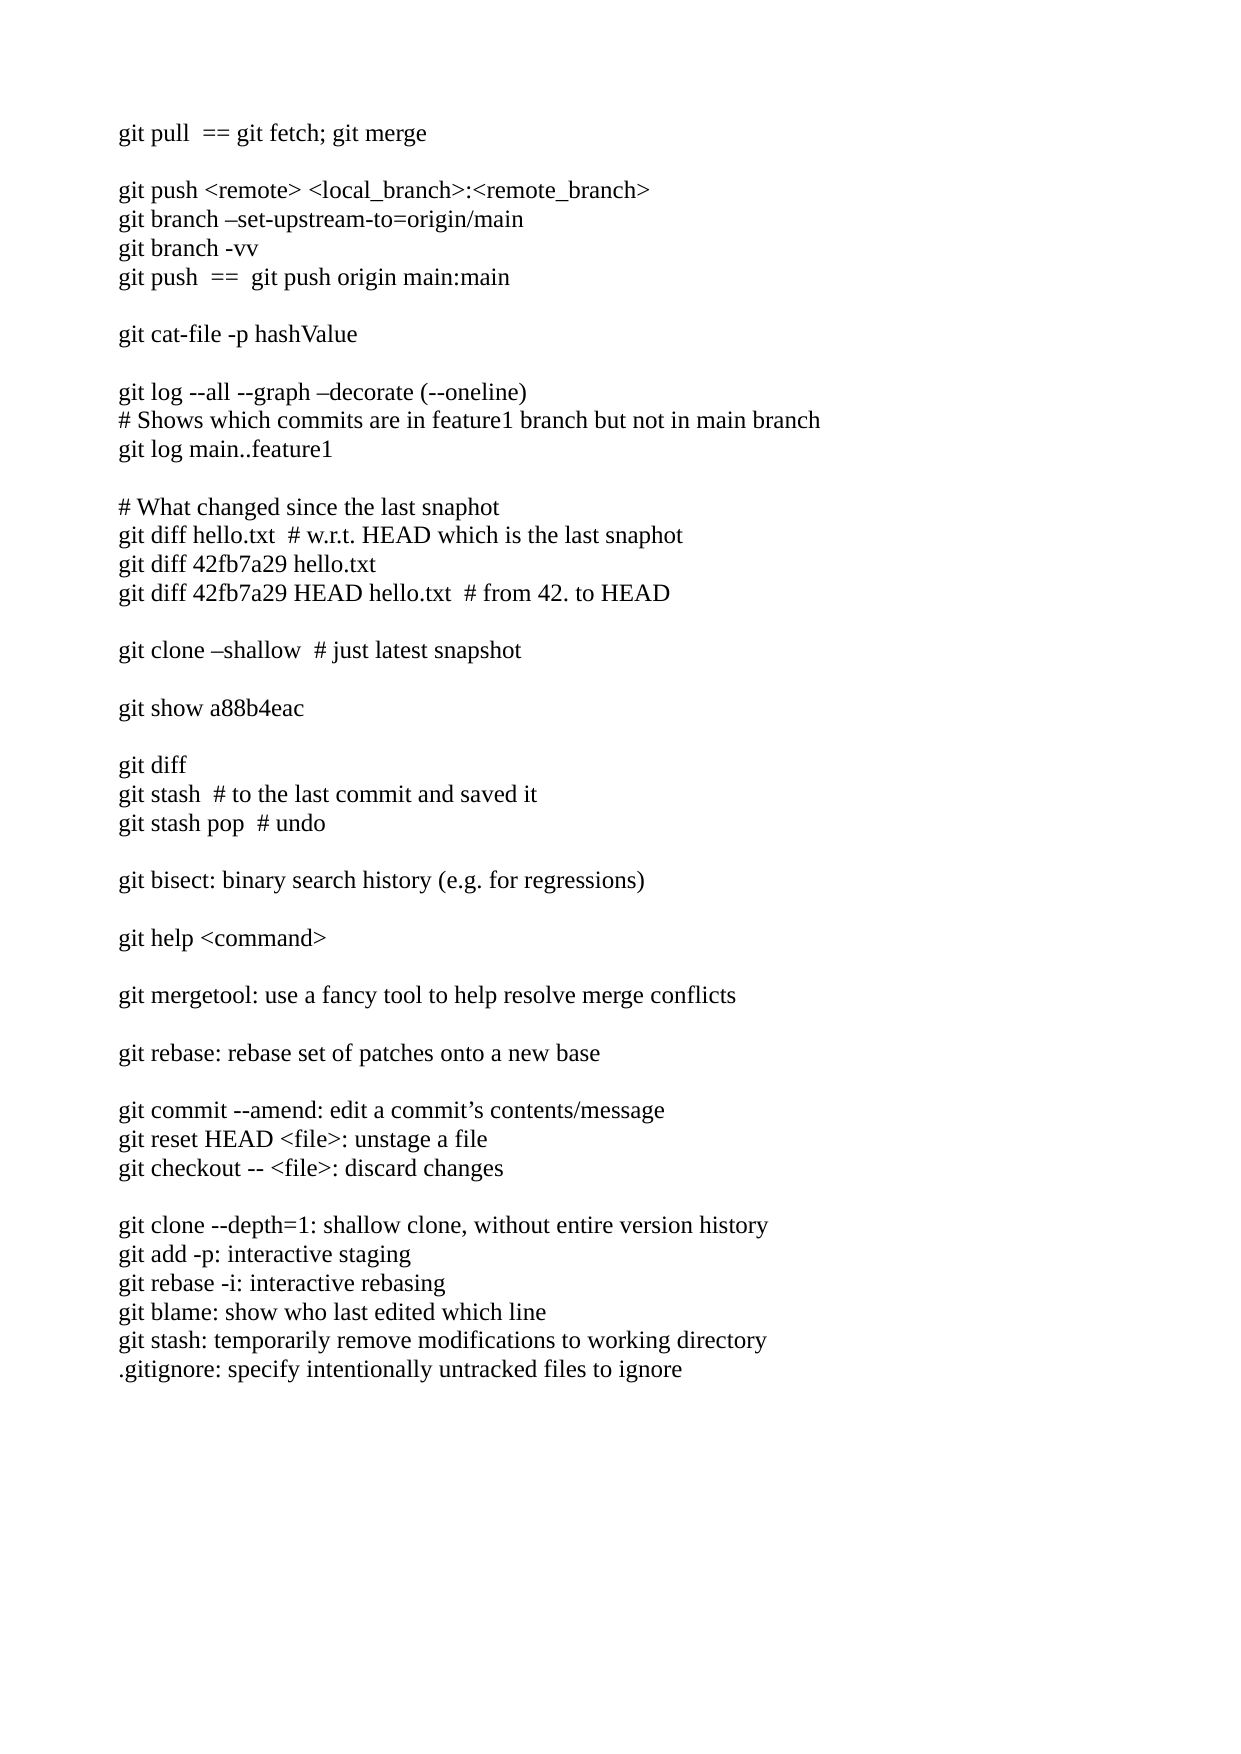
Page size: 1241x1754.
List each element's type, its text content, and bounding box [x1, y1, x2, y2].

text # Shows which commits are in feature1 branch but not in main branch [118, 406, 1122, 434]
text .gitignore: specify intentionally untracked files to ignore [118, 1354, 1122, 1383]
text git diff 42fb7a29 HEAD hello.txt # from 42. to HEAD [118, 578, 1122, 607]
text git rebase -i: interactive rebasing [118, 1268, 1122, 1297]
text git reset HEAD <file>: unstage a file [118, 1124, 1122, 1153]
text git show a88b4eac [118, 693, 1122, 722]
text git branch -vv [118, 233, 1122, 262]
text git stash: temporarily remove modifications to working directory [118, 1326, 1122, 1354]
text git diff hello.txt # w.r.t. HEAD which is the last snaphot [118, 521, 1122, 549]
text git clone –shallow # just latest snapshot [118, 636, 1122, 664]
text git stash # to the last commit and saved it [118, 779, 1122, 808]
text git checkout -- <file>: discard changes [118, 1153, 1122, 1182]
text # What changed since the last snaphot [118, 492, 1122, 521]
text git add -p: interactive staging [118, 1239, 1122, 1268]
text git help <command> [118, 923, 1122, 952]
text git diff [118, 751, 1122, 779]
text git push <remote> <local_branch>:<remote_branch> [118, 176, 1122, 204]
text git clone --depth=1: shallow clone, without entire version history [118, 1211, 1122, 1239]
text git bisect: binary search history (e.g. for regressions) [118, 866, 1122, 894]
text git diff 42fb7a29 hello.txt [118, 549, 1122, 578]
text git log --all --graph –decorate (--oneline) [118, 377, 1122, 406]
text git cat-file -p hashValue [118, 319, 1122, 348]
text git push == git push origin main:main [118, 262, 1122, 291]
text git branch –set-upstream-to=origin/main [118, 204, 1122, 233]
text git pull == git fetch; git merge [118, 118, 1122, 147]
text git commit --amend: edit a commit’s contents/message [118, 1096, 1122, 1124]
text git mergetool: use a fancy tool to help resolve merge conflicts [118, 981, 1122, 1009]
text git blame: show who last edited which line [118, 1297, 1122, 1326]
text git log main..feature1 [118, 434, 1122, 463]
text git stash pop # undo [118, 808, 1122, 837]
text git rebase: rebase set of patches onto a new base [118, 1038, 1122, 1067]
